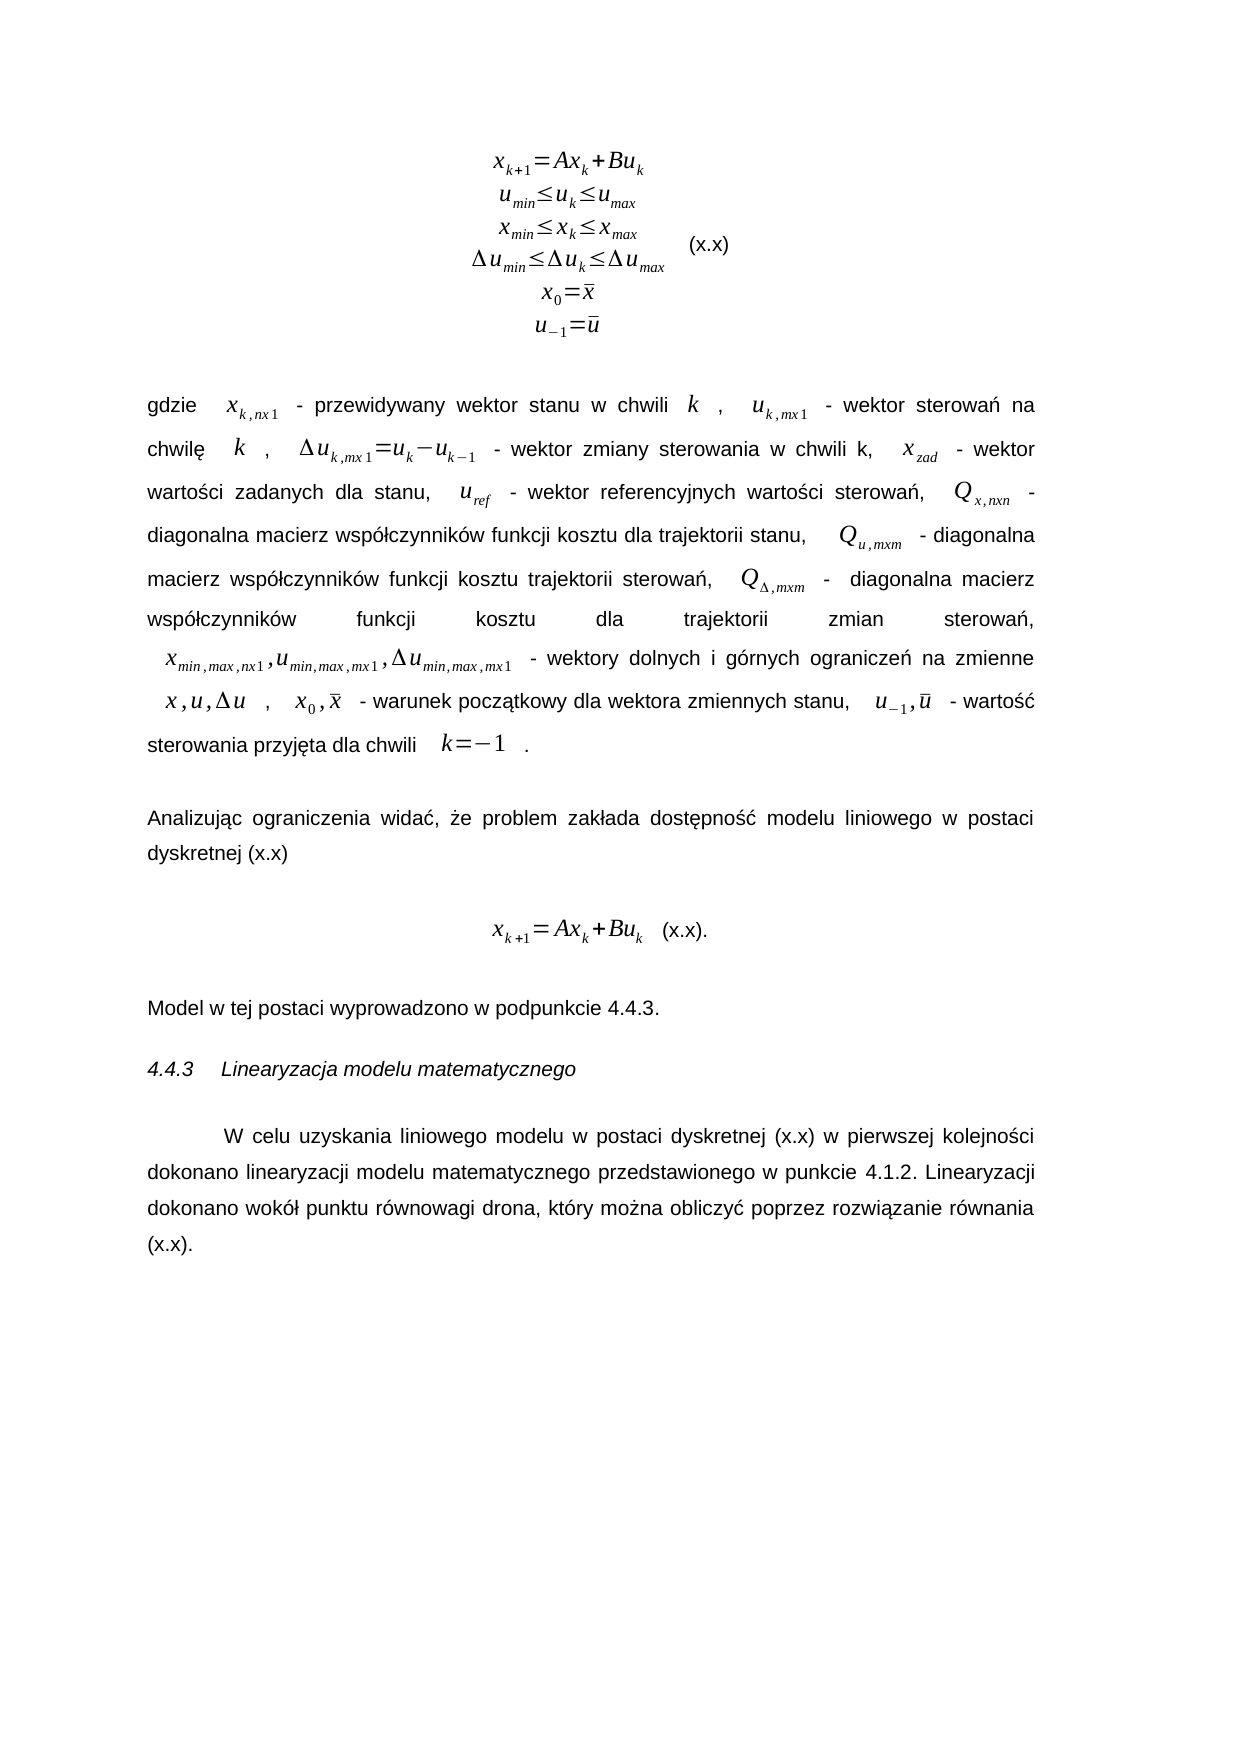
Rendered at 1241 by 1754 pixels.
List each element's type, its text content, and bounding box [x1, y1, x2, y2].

text W celu uzyskania liniowego modelu w postaci dyskretnej (x.x) w pierwszej kolejności dokonano linearyzacji modelu matematycznego przedstawionego w punkcie 4.1.2. Linearyzacji dokonano wokół punktu równowagi drona, który można obliczyć poprzez rozwiązanie równania (x.x). [147, 1124, 1035, 1255]
text Model w tej postaci wyprowadzono w podpunkcie 4.4.3. [147, 996, 1035, 1019]
subtitle Linearyzacja modelu matematycznego [147, 1056, 1035, 1080]
text gdzie - przewidywany wektor stanu w chwili, - wektor sterowań na chwilę , - wektor zmiany sterowania w chwili k, - wektor wartości zadanych dla stanu, - wektor referencyjnych wartości sterowań, - diagonalna macierz współczynników funkcji kosztu dla trajektorii stanu, - diagonalna macierz współczynników funkcji kosztu trajektorii sterowań, - diagonalna macierz współczynników funkcji kosztu dla trajektorii zmian sterowań, - wektory dolnych i górnych ograniczeń na zmienne , - warunek początkowy dla wektora zmiennych stanu, - wartość sterowania przyjęta dla chwili . [147, 391, 1035, 757]
text Analizując ograniczenia widać, że problem zakłada dostępność modelu liniowego w postaci dyskretnej (x.x) [147, 805, 1035, 865]
text (x.x). [147, 915, 1035, 946]
text (x.x) [147, 147, 1035, 341]
